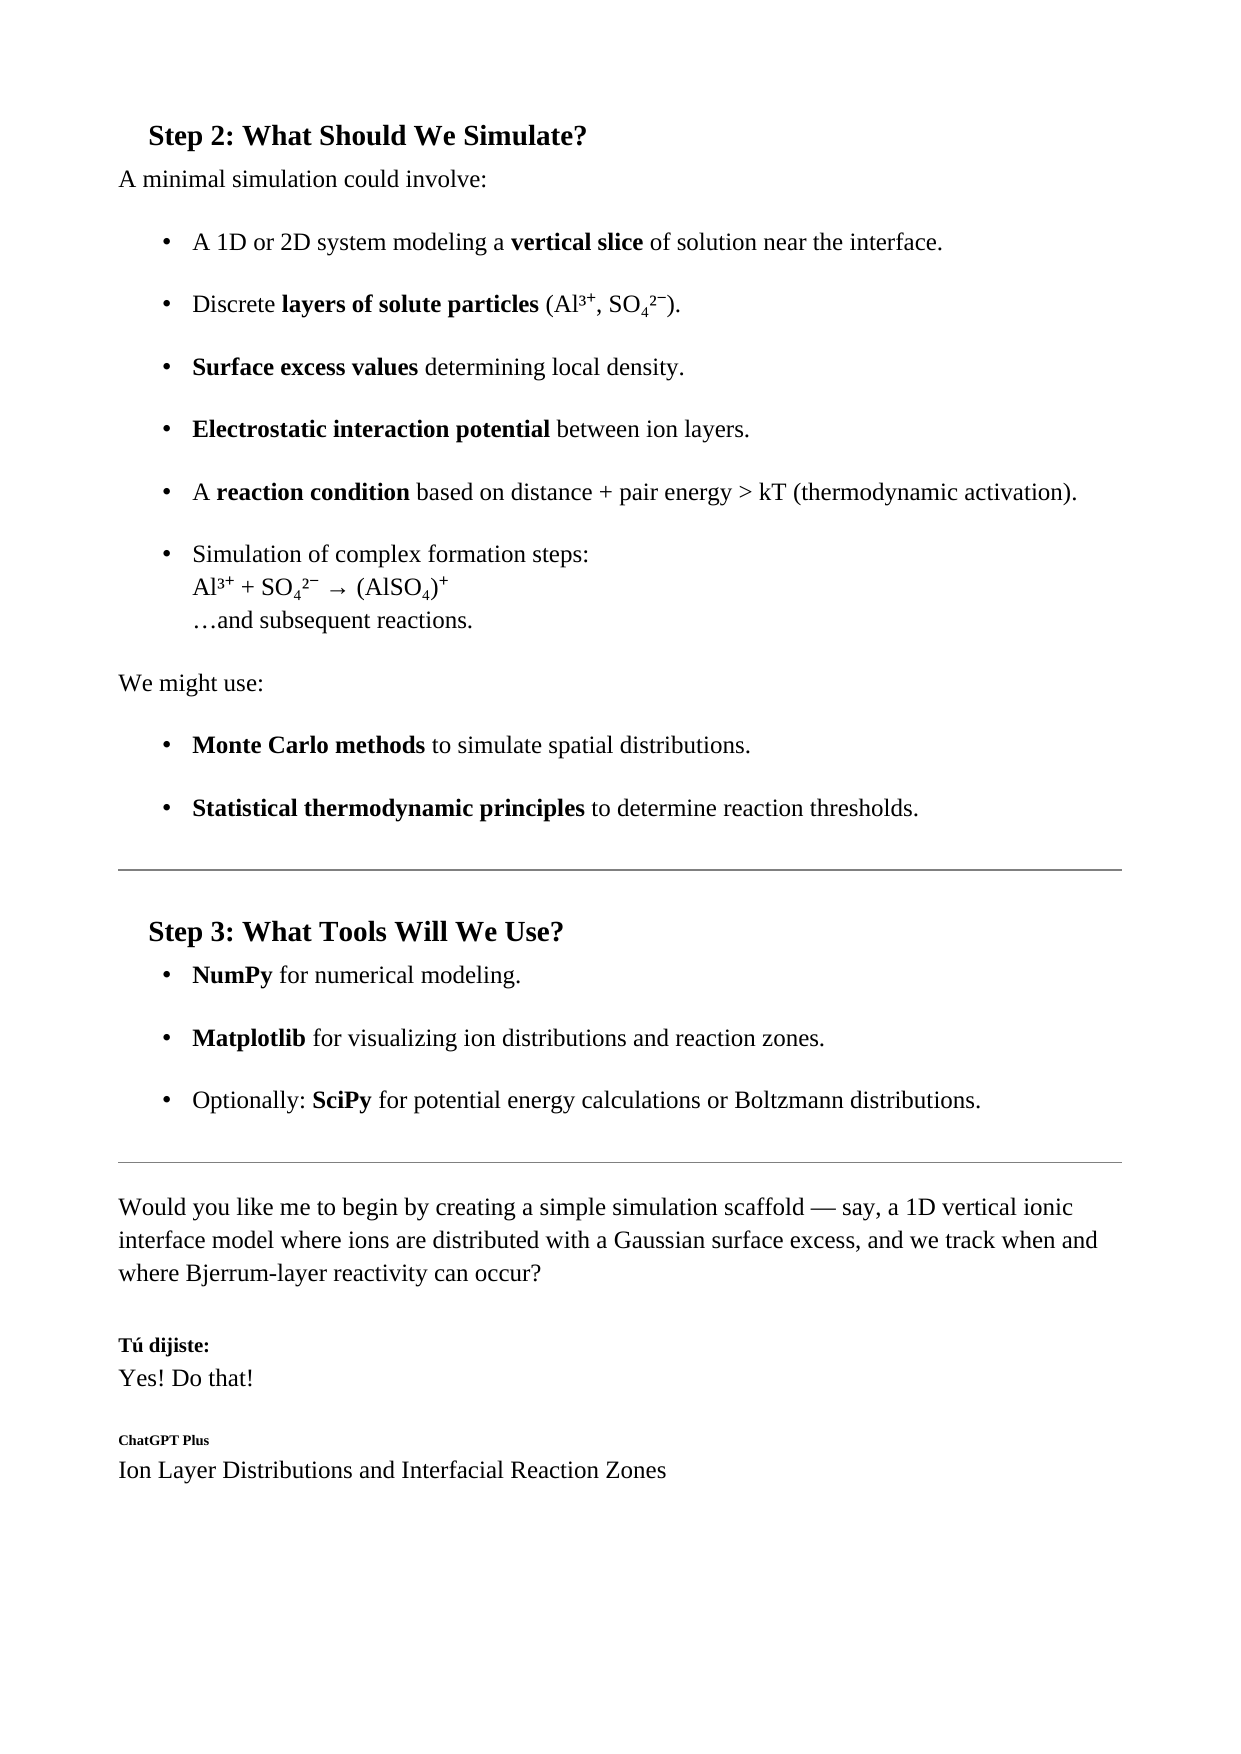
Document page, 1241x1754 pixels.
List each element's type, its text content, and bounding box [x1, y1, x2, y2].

text Would you like me to begin by creating a simple simulation scaffold — say, a 1D vertical ionic interface model where ions are distributed with a Gaussian surface excess, and we track when and where Bjerrum-layer reactivity can occur? [118, 1192, 1122, 1287]
list Monte Carlo methods to simulate spatial distributions. [162, 730, 1122, 759]
subtitle 🔧 Step 3: What Tools Will We Use? [118, 914, 1122, 948]
list Matplotlib for visualizing ion distributions and reaction zones. [162, 1023, 1122, 1051]
subtitle ChatGPT Plus [118, 1432, 1122, 1449]
text Yes! Do that! [118, 1363, 1122, 1392]
list Simulation of complex formation steps: Al³⁺ + SO₄²⁻ → (AlSO₄)⁺ …and subsequent reactions. [162, 539, 1122, 634]
text A minimal simulation could involve: [118, 164, 1122, 193]
text Ion Layer Distributions and Interfacial Reaction Zones [118, 1455, 1122, 1484]
list A reaction condition based on distance + pair energy > kT (thermodynamic activation). [162, 477, 1122, 505]
list Electrostatic interaction potential between ion layers. [162, 414, 1122, 443]
list Statistical thermodynamic principles to determine reaction thresholds. [162, 793, 1122, 821]
subtitle Tú dijiste: [118, 1333, 1122, 1357]
list NumPy for numerical modeling. [162, 960, 1122, 989]
list A 1D or 2D system modeling a vertical slice of solution near the interface. [162, 227, 1122, 255]
list Optionally: SciPy for potential energy calculations or Boltzmann distributions. [162, 1085, 1122, 1114]
text We might use: [118, 668, 1122, 696]
list Surface excess values determining local density. [162, 352, 1122, 380]
list Discrete layers of solute particles (Al³⁺, SO₄²⁻). [162, 289, 1122, 318]
subtitle 🧮 Step 2: What Should We Simulate? [118, 118, 1122, 152]
